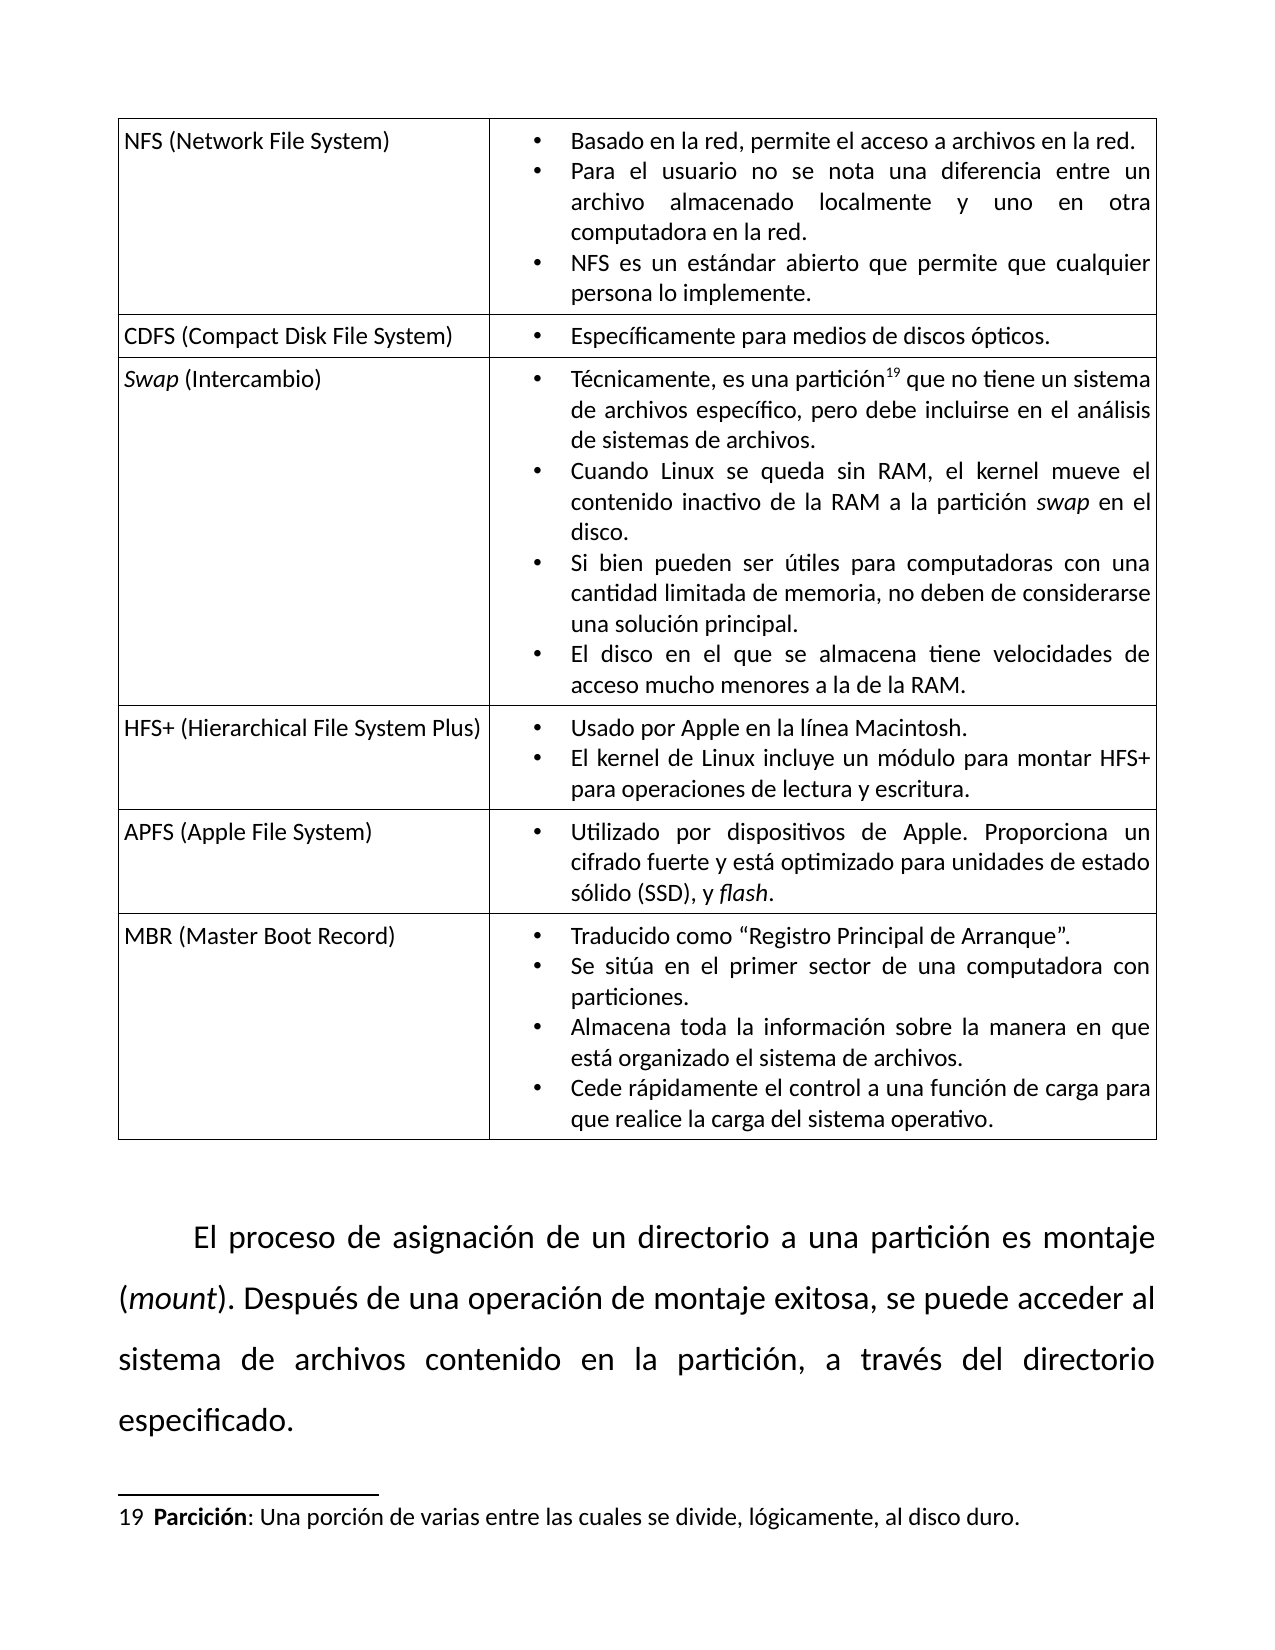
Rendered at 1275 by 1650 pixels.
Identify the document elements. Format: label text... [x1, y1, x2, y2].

table_cell Traducido como “Registro Principal de Arranque”. Se sitúa en el primer sector de una computadora con particiones. Almacena toda la información sobre la manera en que está organizado el sistema de archivos. Cede rápidamente el control a una función de carga para que realice la carga del sistema operativo. [490, 914, 1156, 1139]
table_cell Swap (Intercambio) [119, 358, 489, 705]
table_cell Técnicamente, es una partición que no tiene un sistema de archivos específico, pero debe incluirse en el análisis de sistemas de archivos. Cuando Linux se queda sin RAM, el kernel mueve el contenido inactivo de la RAM a la partición swap en el disco. Si bien pueden ser útiles para computadoras con una cantidad limitada de memoria, no deben de considerarse una solución principal. El disco en el que se almacena tiene velocidades de acceso mucho menores a la de la RAM. [490, 358, 1156, 705]
text El proceso de asignación de un directorio a una partición es montaje (mount). Después de una operación de montaje exitosa, se puede acceder al sistema de archivos contenido en la partición, a través del directorio especificado. [118, 1216, 1157, 1440]
table_cell Utilizado por dispositivos de Apple. Proporciona un cifrado fuerte y está optimizado para unidades de estado sólido (SSD), y flash. [490, 810, 1156, 913]
table_cell HFS+ (Hierarchical File System Plus) [119, 706, 489, 809]
table_cell CDFS (Compact Disk File System) [119, 315, 489, 357]
table_cell APFS (Apple File System) [119, 810, 489, 913]
table_cell Usado por Apple en la línea Macintosh. El kernel de Linux incluye un módulo para montar HFS+ para operaciones de lectura y escritura. [490, 706, 1156, 809]
table_cell Específicamente para medios de discos ópticos. [490, 315, 1156, 357]
table_cell MBR (Master Boot Record) [119, 914, 489, 1139]
table_cell Basado en la red, permite el acceso a archivos en la red. Para el usuario no se nota una diferencia entre un archivo almacenado localmente y uno en otra computadora en la red. NFS es un estándar abierto que permite que cualquier persona lo implemente. [490, 119, 1156, 314]
table_cell NFS (Network File System) [119, 119, 489, 314]
